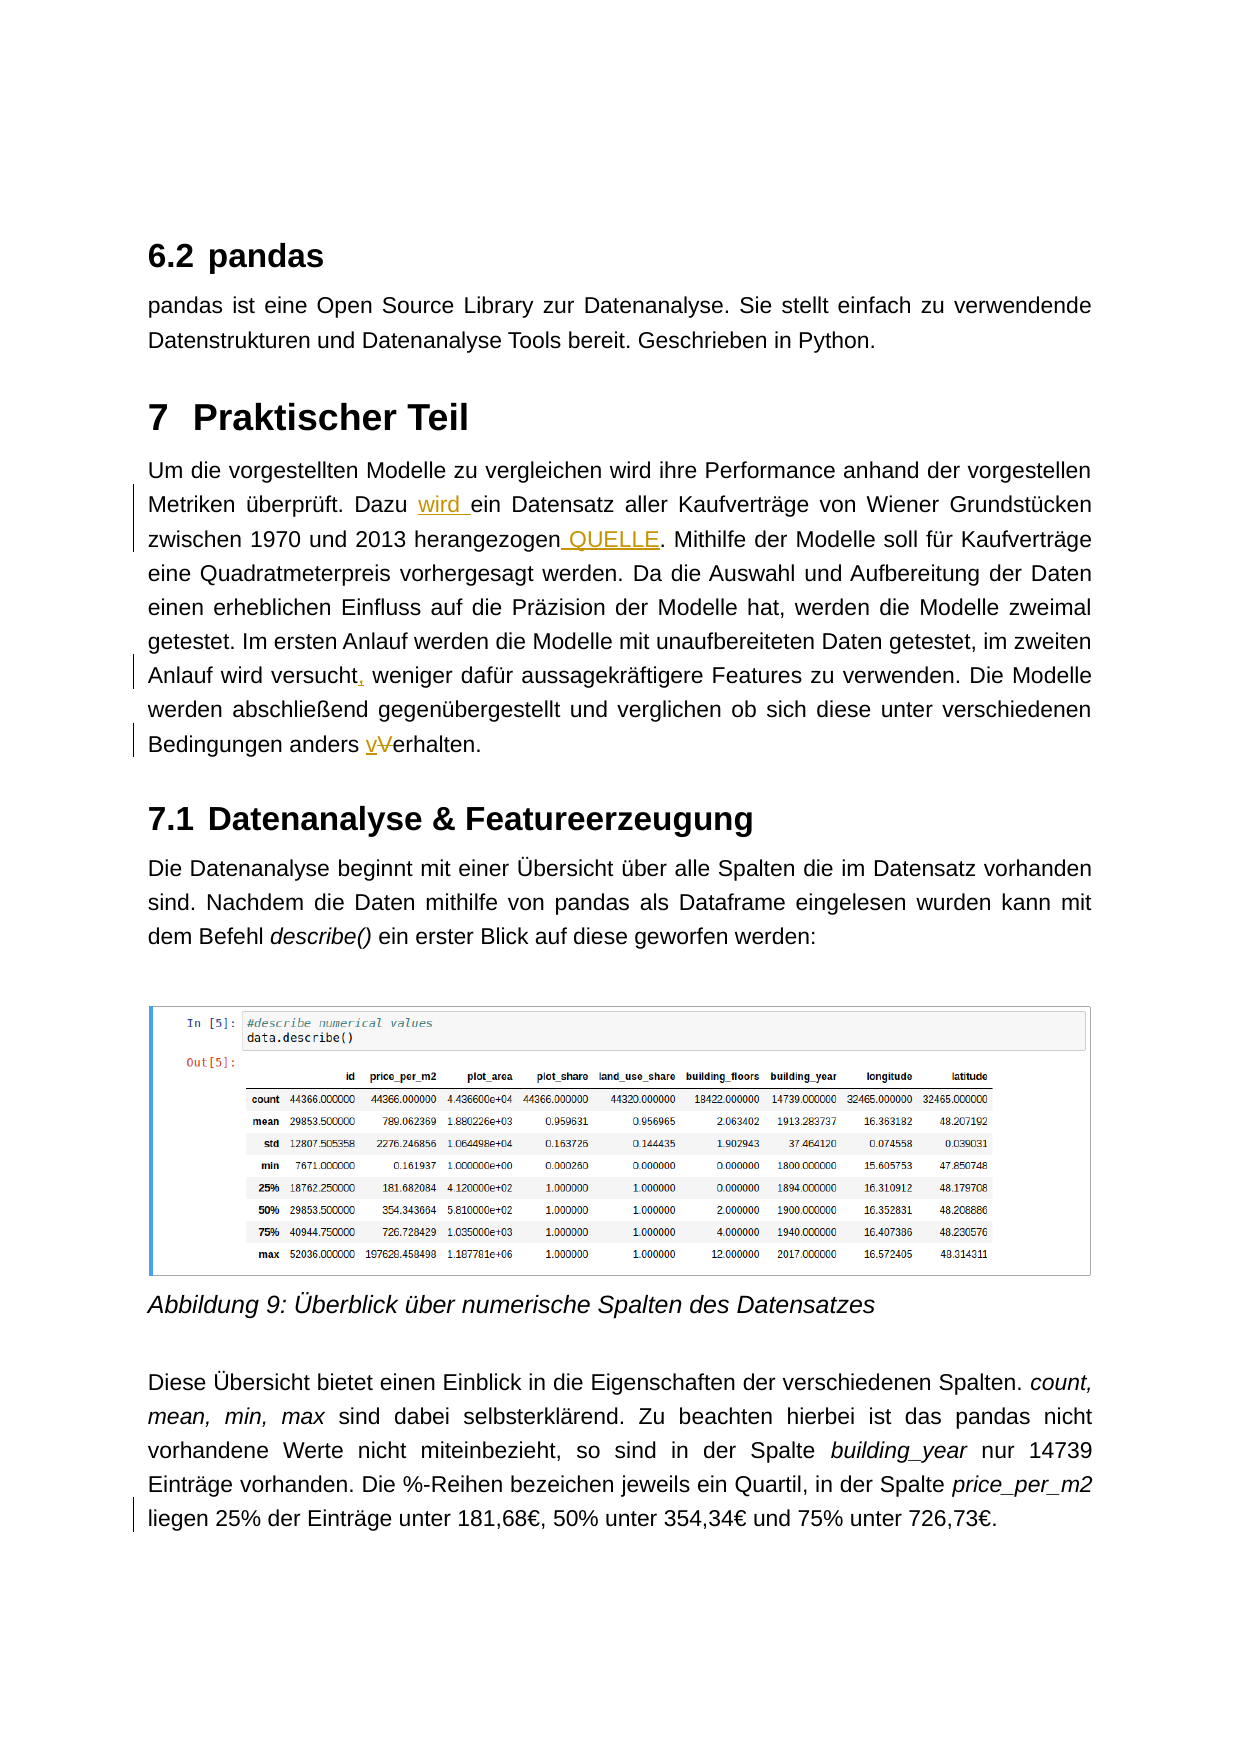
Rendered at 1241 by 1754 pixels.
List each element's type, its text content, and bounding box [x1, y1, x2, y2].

picture [147, 1004, 1093, 1277]
text Um die vorgestellten Modelle zu vergleichen wird ihre Performance anhand der vorgestellen Metriken überprüft. Dazu wird ein Datensatz aller Kaufverträge von Wiener Grundstücken zwischen 1970 und 2013 herangezogen QUELLE. Mithilfe der Modelle soll für Kaufverträge eine Quadratmeterpreis vorhergesagt werden. Da die Auswahl und Aufbereitung der Daten einen erheblichen Einfluss auf die Präzision der Modelle hat, werden die Modelle zweimal getestet. Im ersten Anlauf werden die Modelle mit unaufbereiteten Daten getestet, im zweiten Anlauf wird versucht, weniger dafür aussagekräftigere Features zu verwenden. Die Modelle werden abschließend gegenübergestellt und verglichen ob sich diese unter verschiedenen Bedingungen anders verhalten. [148, 457, 1092, 757]
subtitle pandas [148, 236, 1092, 275]
text Diese Übersicht bietet einen Einblick in die Eigenschaften der verschiedenen Spalten. count, mean, min, max sind dabei selbsterklärend. Zu beachten hierbei ist das pandas nicht vorhandene Werte nicht miteinbezieht, so sind in der Spalte building_year nur 14739 Einträge vorhanden. Die %-Reihen bezeichen jeweils ein Quartil, in der Spalte price_per_m2 liegen 25% der Einträge unter 181,68€, 50% unter 354,34€ und 75% unter 726,73€. [148, 1368, 1092, 1532]
text Die Datenanalyse beginnt mit einer Übersicht über alle Spalten die im Datensatz vorhanden sind. Nachdem die Daten mithilfe von pandas als Dataframe eingelesen wurden kann mit dem Befehl describe() ein erster Blick auf diese geworfen werden: [148, 855, 1092, 950]
text pandas ist eine Open Source Library zur Datenanalyse. Sie stellt einfach zu verwendende Datenstrukturen und Datenanalyse Tools bereit. Geschrieben in Python. [148, 292, 1092, 353]
subtitle Datenanalyse & Featureerzeugung [148, 799, 1092, 837]
text Abbildung 9: Überblick über numerische Spalten des Datensatzes [148, 1277, 1092, 1319]
subtitle Praktischer Teil [148, 395, 1092, 438]
